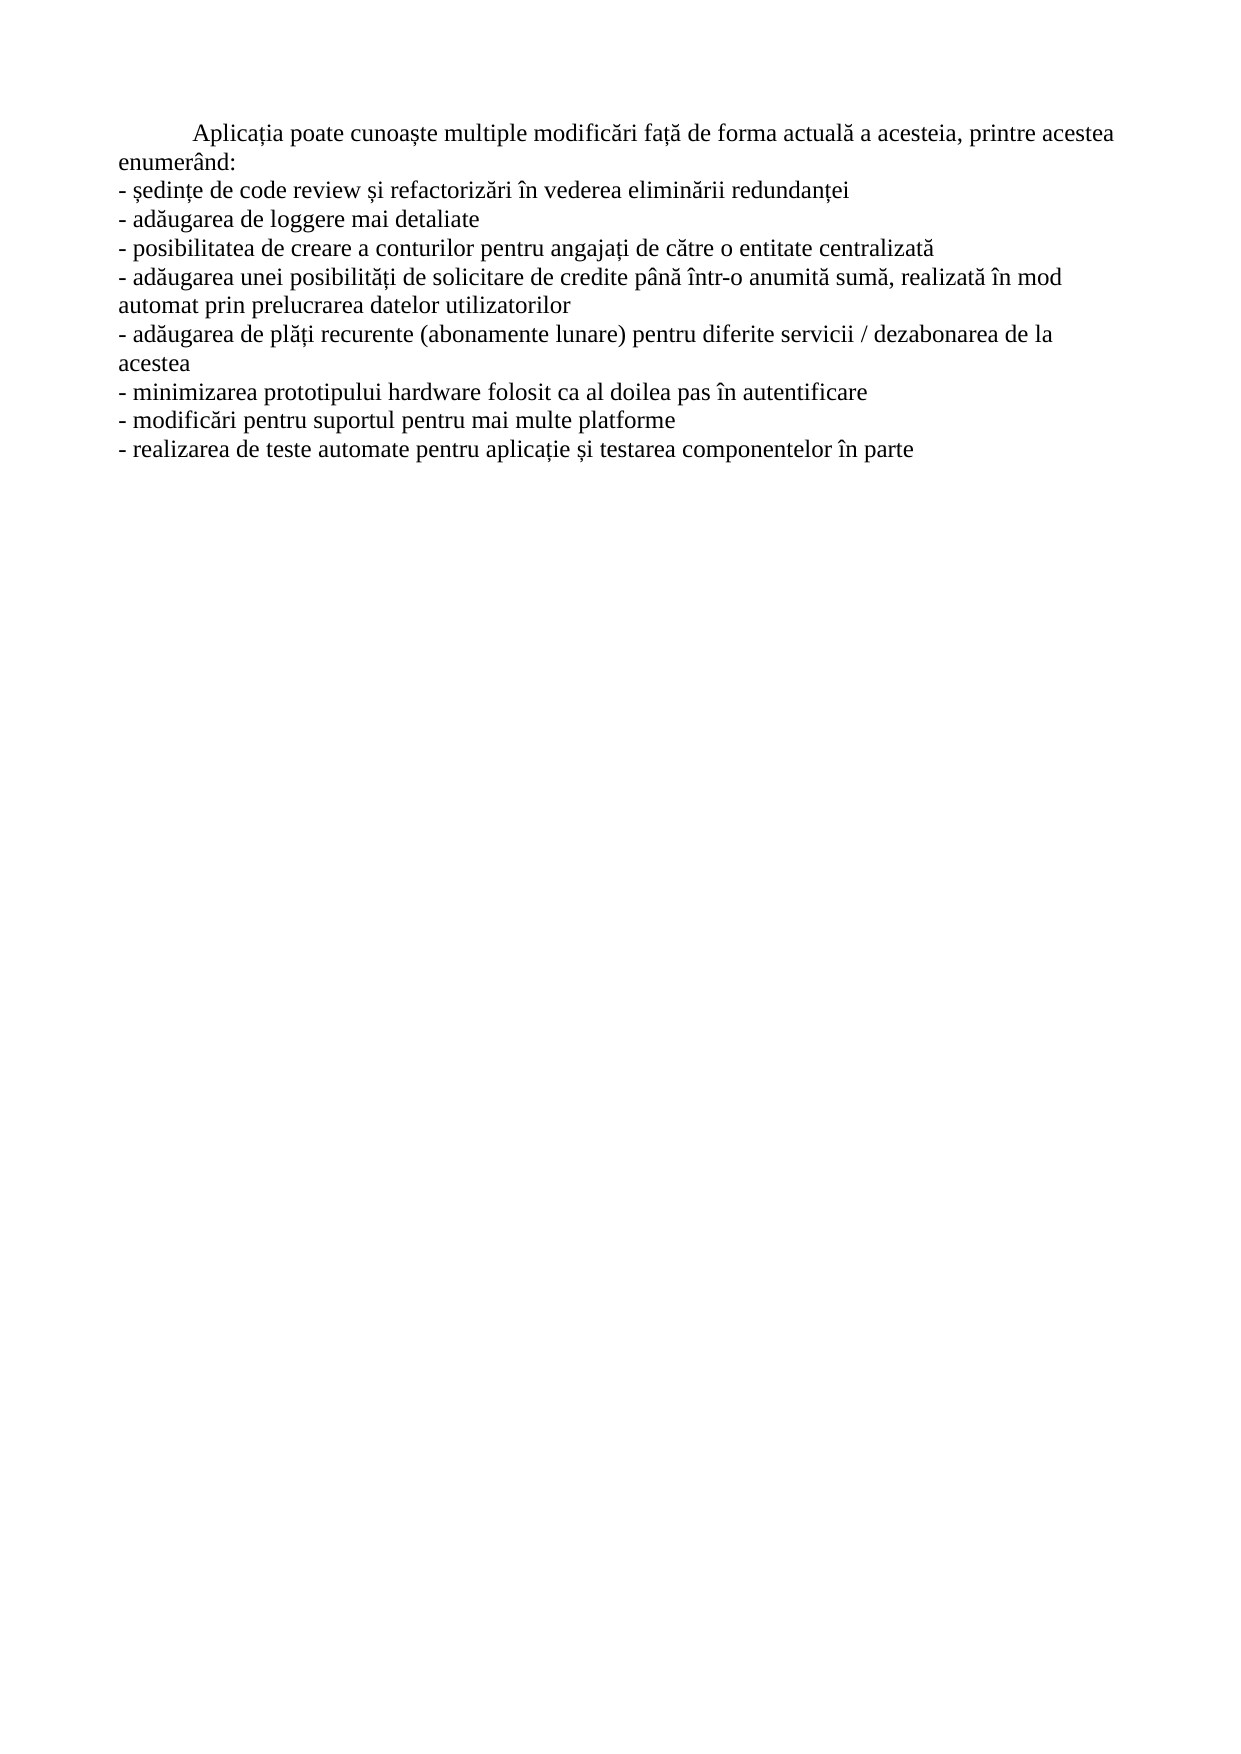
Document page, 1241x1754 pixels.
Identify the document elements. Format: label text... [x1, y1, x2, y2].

text - realizarea de teste automate pentru aplicație și testarea componentelor în parte [118, 434, 1122, 463]
text - adăugarea de plăți recurente (abonamente lunare) pentru diferite servicii / dezabonarea de la acestea [118, 319, 1122, 377]
text Aplicația poate cunoaște multiple modificări față de forma actuală a acesteia, printre acestea enumerând: [118, 118, 1122, 176]
text - modificări pentru suportul pentru mai multe platforme [118, 406, 1122, 434]
text - adăugarea unei posibilități de solicitare de credite până într-o anumită sumă, realizată în mod automat prin prelucrarea datelor utilizatorilor [118, 262, 1122, 319]
text - posibilitatea de creare a conturilor pentru angajați de către o entitate centralizată [118, 233, 1122, 262]
text - ședințe de code review și refactorizări în vederea eliminării redundanței [118, 176, 1122, 204]
text - minimizarea prototipului hardware folosit ca al doilea pas în autentificare [118, 377, 1122, 406]
text - adăugarea de loggere mai detaliate [118, 204, 1122, 233]
